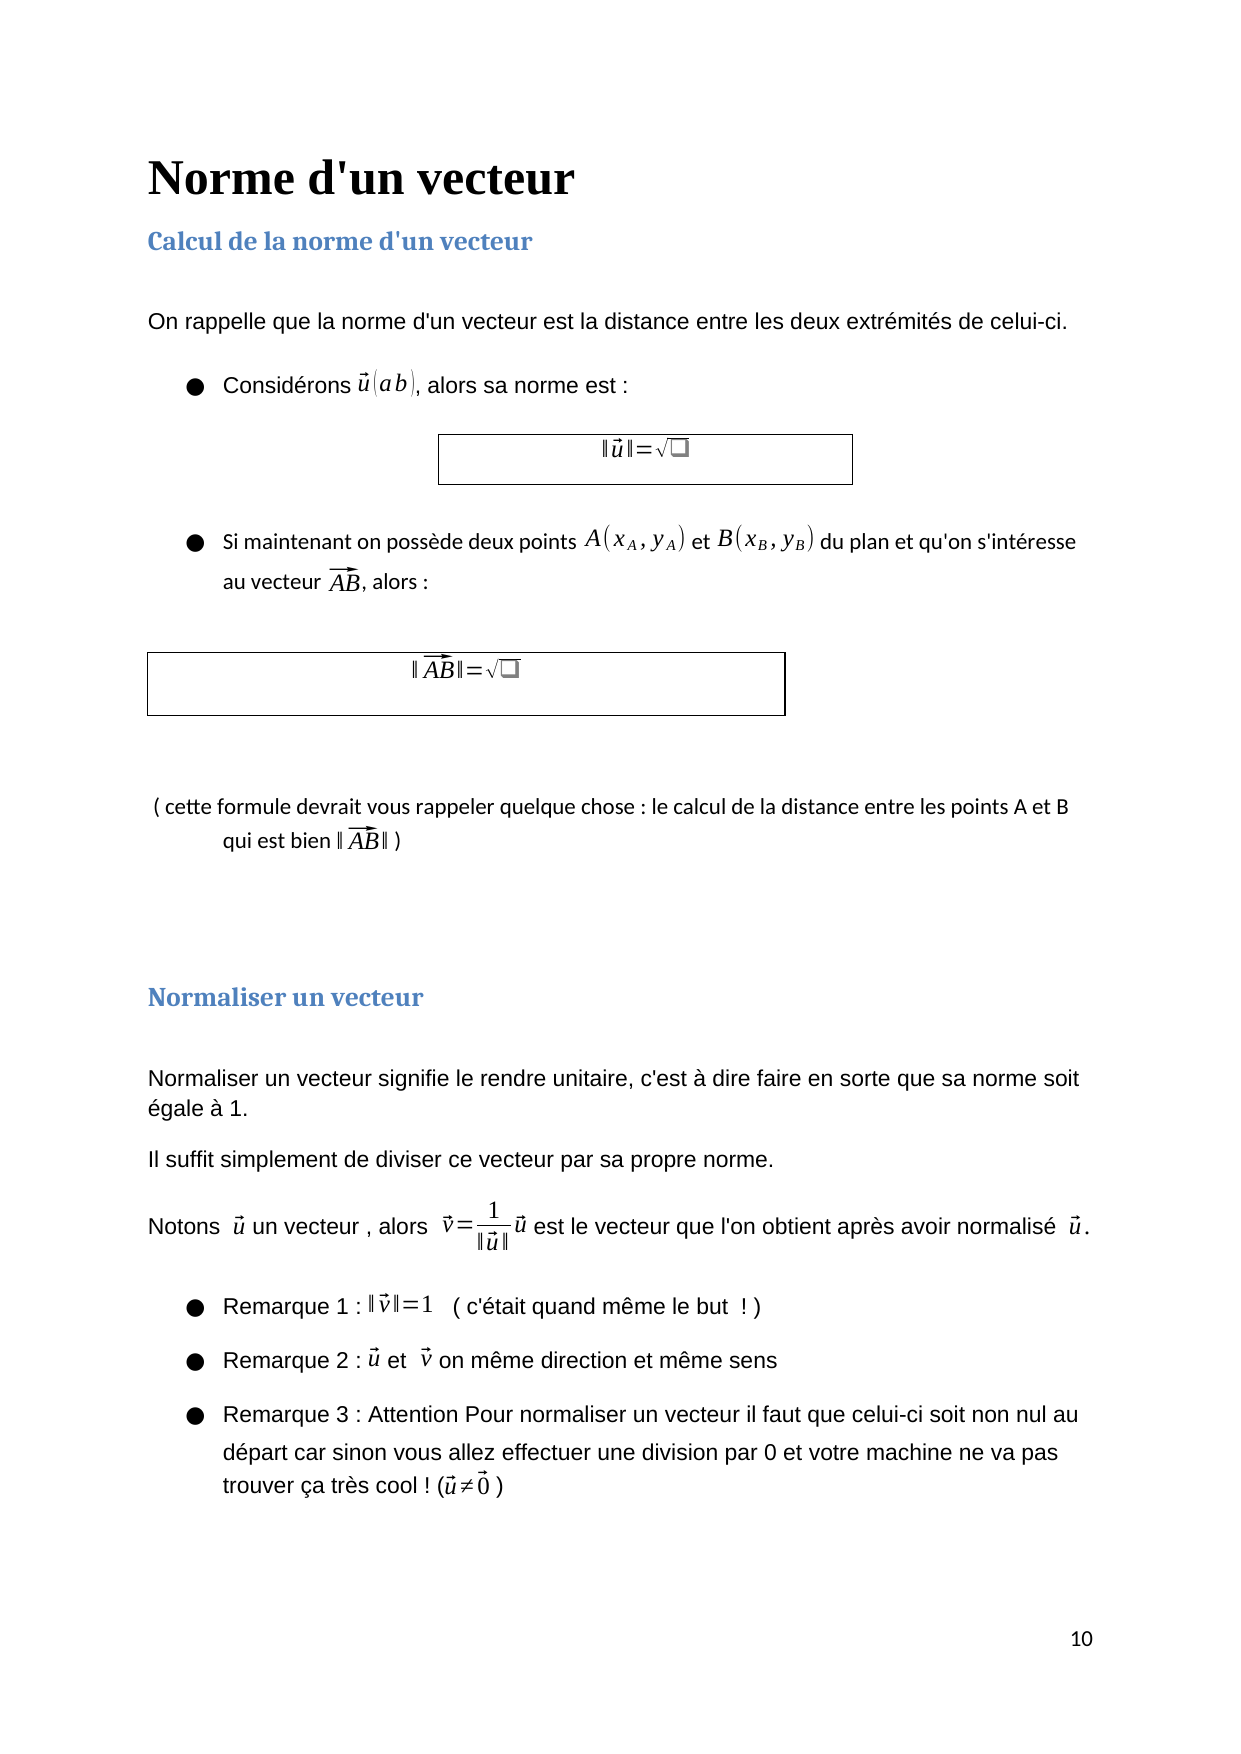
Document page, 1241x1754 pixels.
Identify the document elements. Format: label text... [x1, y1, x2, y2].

text On rappelle que la norme d'un vecteur est la distance entre les deux extrémités de celui-ci. [148, 308, 1093, 334]
list Remarque 1 : ( c'était quand même le but ! ) [185, 1281, 1093, 1327]
list Si maintenant on possède deux points et du plan et qu'on s'intéresse au vecteur , alors : [185, 515, 1093, 597]
subtitle Calcul de la norme d'un vecteur [148, 226, 1093, 257]
table_header [439, 435, 852, 484]
list Remarque 3 : Attention Pour normaliser un vecteur il faut que celui-ci soit non nul au départ car sinon vous allez effectuer une division par 0 et votre machine ne va pas trouver ça très cool ! ( ) [185, 1388, 1093, 1500]
list Considérons , alors sa norme est : [185, 359, 1093, 406]
subtitle Norme d'un vecteur [148, 148, 1093, 205]
text Notons un vecteur , alors est le vecteur que l'on obtient après avoir normalisé [148, 1197, 1093, 1256]
subtitle Normaliser un vecteur [148, 982, 1093, 1013]
list Remarque 2 : et on même direction et même sens [185, 1334, 1093, 1381]
text ( cette formule devrait vous rappeler quelque chose : le calcul de la distance entre les points A et B qui est bien ) [148, 792, 1093, 855]
text Normaliser un vecteur signifie le rendre unitaire, c'est à dire faire en sorte que sa norme soit égale à 1. [148, 1064, 1093, 1121]
text Il suffit simplement de diviser ce vecteur par sa propre norme. [148, 1146, 1093, 1172]
table_header [148, 653, 784, 714]
